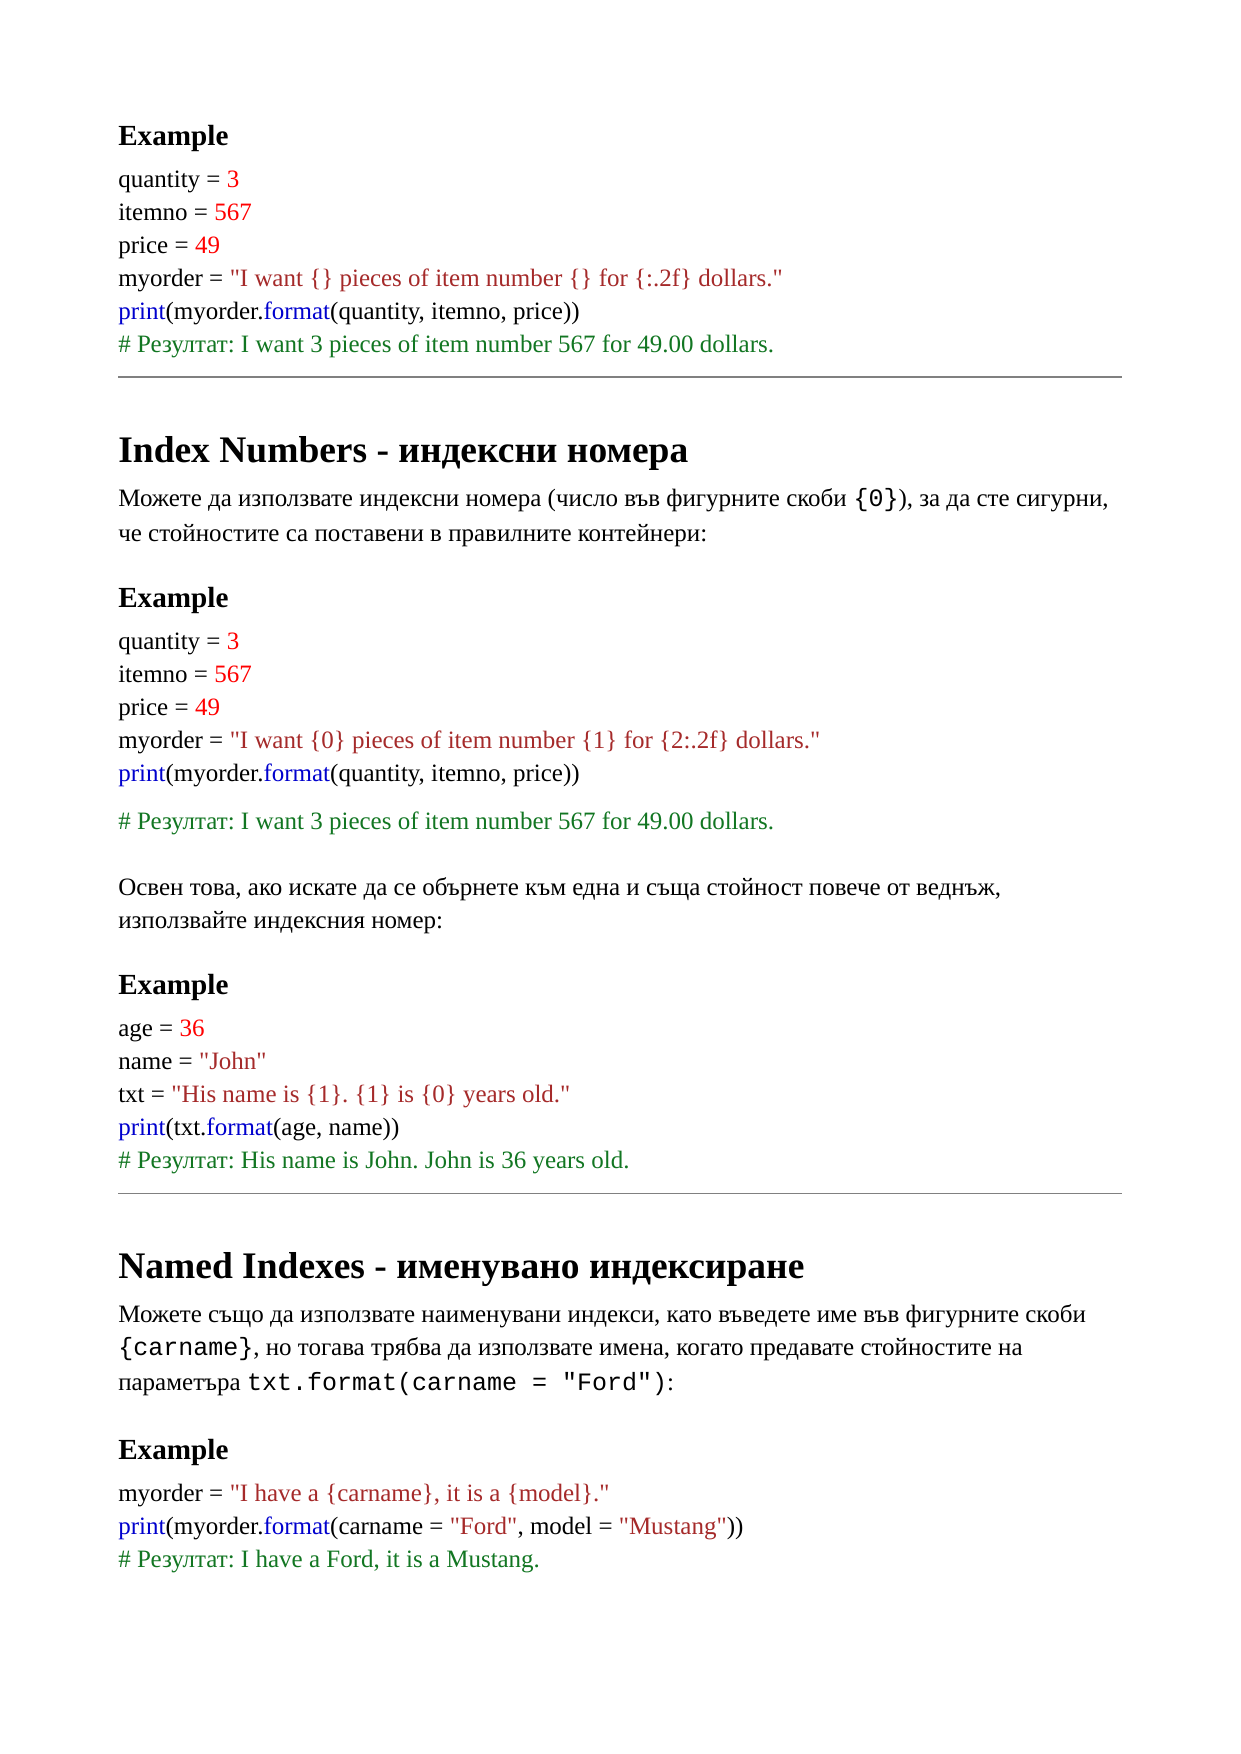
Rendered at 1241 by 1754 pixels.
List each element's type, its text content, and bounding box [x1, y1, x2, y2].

subtitle Example [118, 118, 1122, 152]
text Можете да използвате индексни номера (число във фигурните скоби {0}), за да сте сигурни, че стойностите са поставени в правилните контейнери: [118, 483, 1122, 547]
subtitle Example [118, 967, 1122, 1001]
subtitle Named Indexes - именувано индексиране [118, 1243, 1122, 1287]
subtitle Example [118, 580, 1122, 614]
text Освен това, ако искате да се обърнете към една и съща стойност повече от веднъж, използвайте индексния номер: [118, 839, 1122, 934]
text # Резултат: I want 3 pieces of item number 567 for 49.00 dollars. [118, 329, 1122, 358]
text # Резултат: I want 3 pieces of item number 567 for 49.00 dollars. [118, 806, 1122, 835]
text # Резултат: His name is John. John is 36 years old. [118, 1145, 1122, 1174]
text age = 36 name = "John" txt = "His name is {1}. {1} is {0} years old." print(txt.format(age, name)) [118, 1013, 1122, 1141]
text myorder = "I have a {carname}, it is a {model}." print(myorder.format(carname = "Ford", model = "Mustang")) [118, 1478, 1122, 1540]
subtitle Example [118, 1432, 1122, 1465]
text quantity = 3 itemno = 567 price = 49 myorder = "I want {0} pieces of item number {1} for {2:.2f} dollars." print(myorder.format(quantity, itemno, price)) [118, 626, 1122, 787]
subtitle Index Numbers - индексни номера [118, 427, 1122, 471]
text # Резултат: I have a Ford, it is a Mustang. [118, 1544, 1122, 1573]
text quantity = 3 itemno = 567 price = 49 myorder = "I want {} pieces of item number {} for {:.2f} dollars." print(myorder.format(quantity, itemno, price)) [118, 164, 1122, 325]
text Можете също да използвате наименувани индекси, като въведете име във фигурните скоби {carname}, но тогава трябва да използвате имена, когато предавате стойностите на параметъра txt.format(carname = "Ford"): [118, 1299, 1122, 1398]
